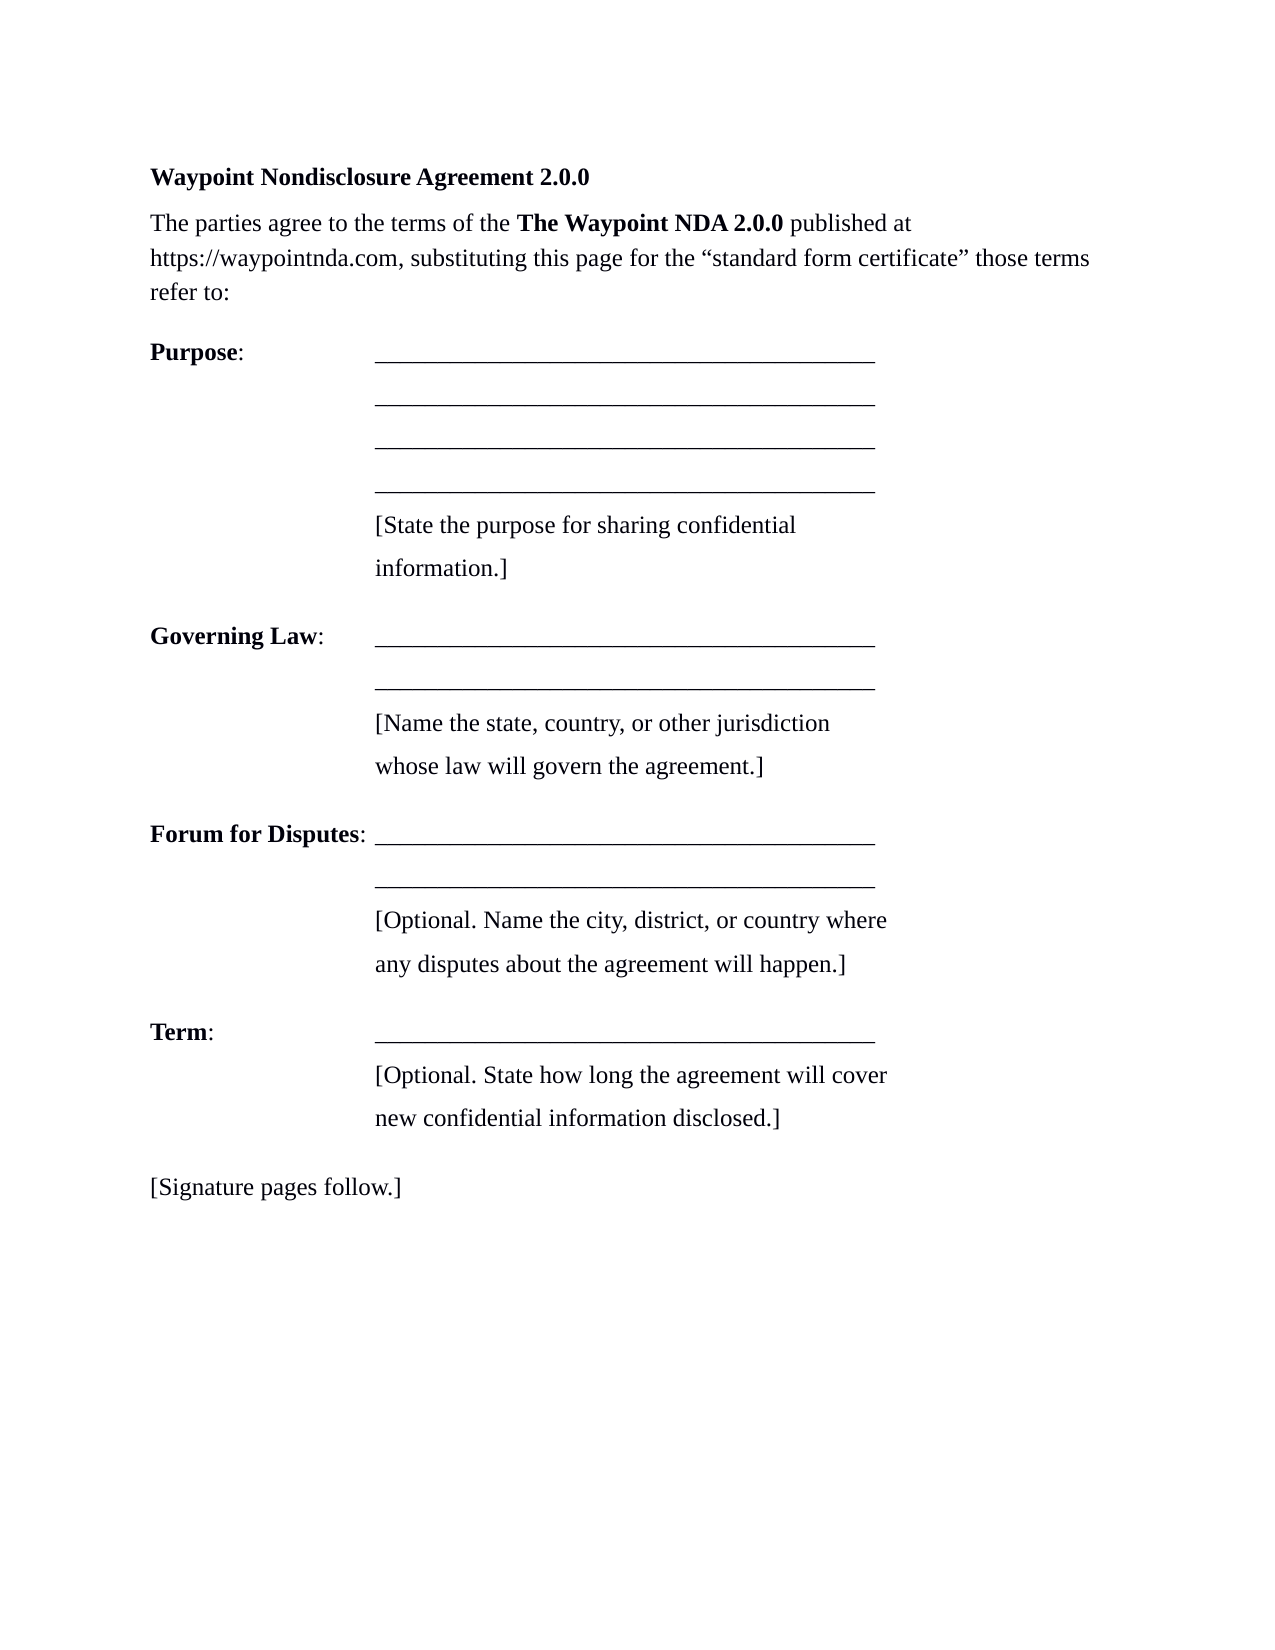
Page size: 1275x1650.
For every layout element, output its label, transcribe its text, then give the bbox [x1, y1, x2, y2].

text Purpose: ________________________________________ ________________________________________ ________________________________________ ________________________________________ [State the purpose for sharing confidential information.] [150, 337, 900, 582]
text Forum for Disputes: ________________________________________ ________________________________________ [Optional. Name the city, district, or country where any disputes about the agreement will happen.] [150, 819, 900, 977]
text The parties agree to the terms of the The Waypoint NDA 2.0.0 published at https://waypointnda.com, substituting this page for the “standard form certificate” those terms refer to: [150, 208, 1125, 306]
text Waypoint Nondisclosure Agreement 2.0.0 [150, 162, 1125, 191]
text Term: ________________________________________ [Optional. State how long the agreement will cover new confidential information disclosed.] [150, 1017, 900, 1132]
text [Signature pages follow.] [150, 1172, 900, 1201]
text Governing Law: ________________________________________ ________________________________________ [Name the state, country, or other jurisdiction whose law will govern the agreement.] [150, 621, 900, 779]
